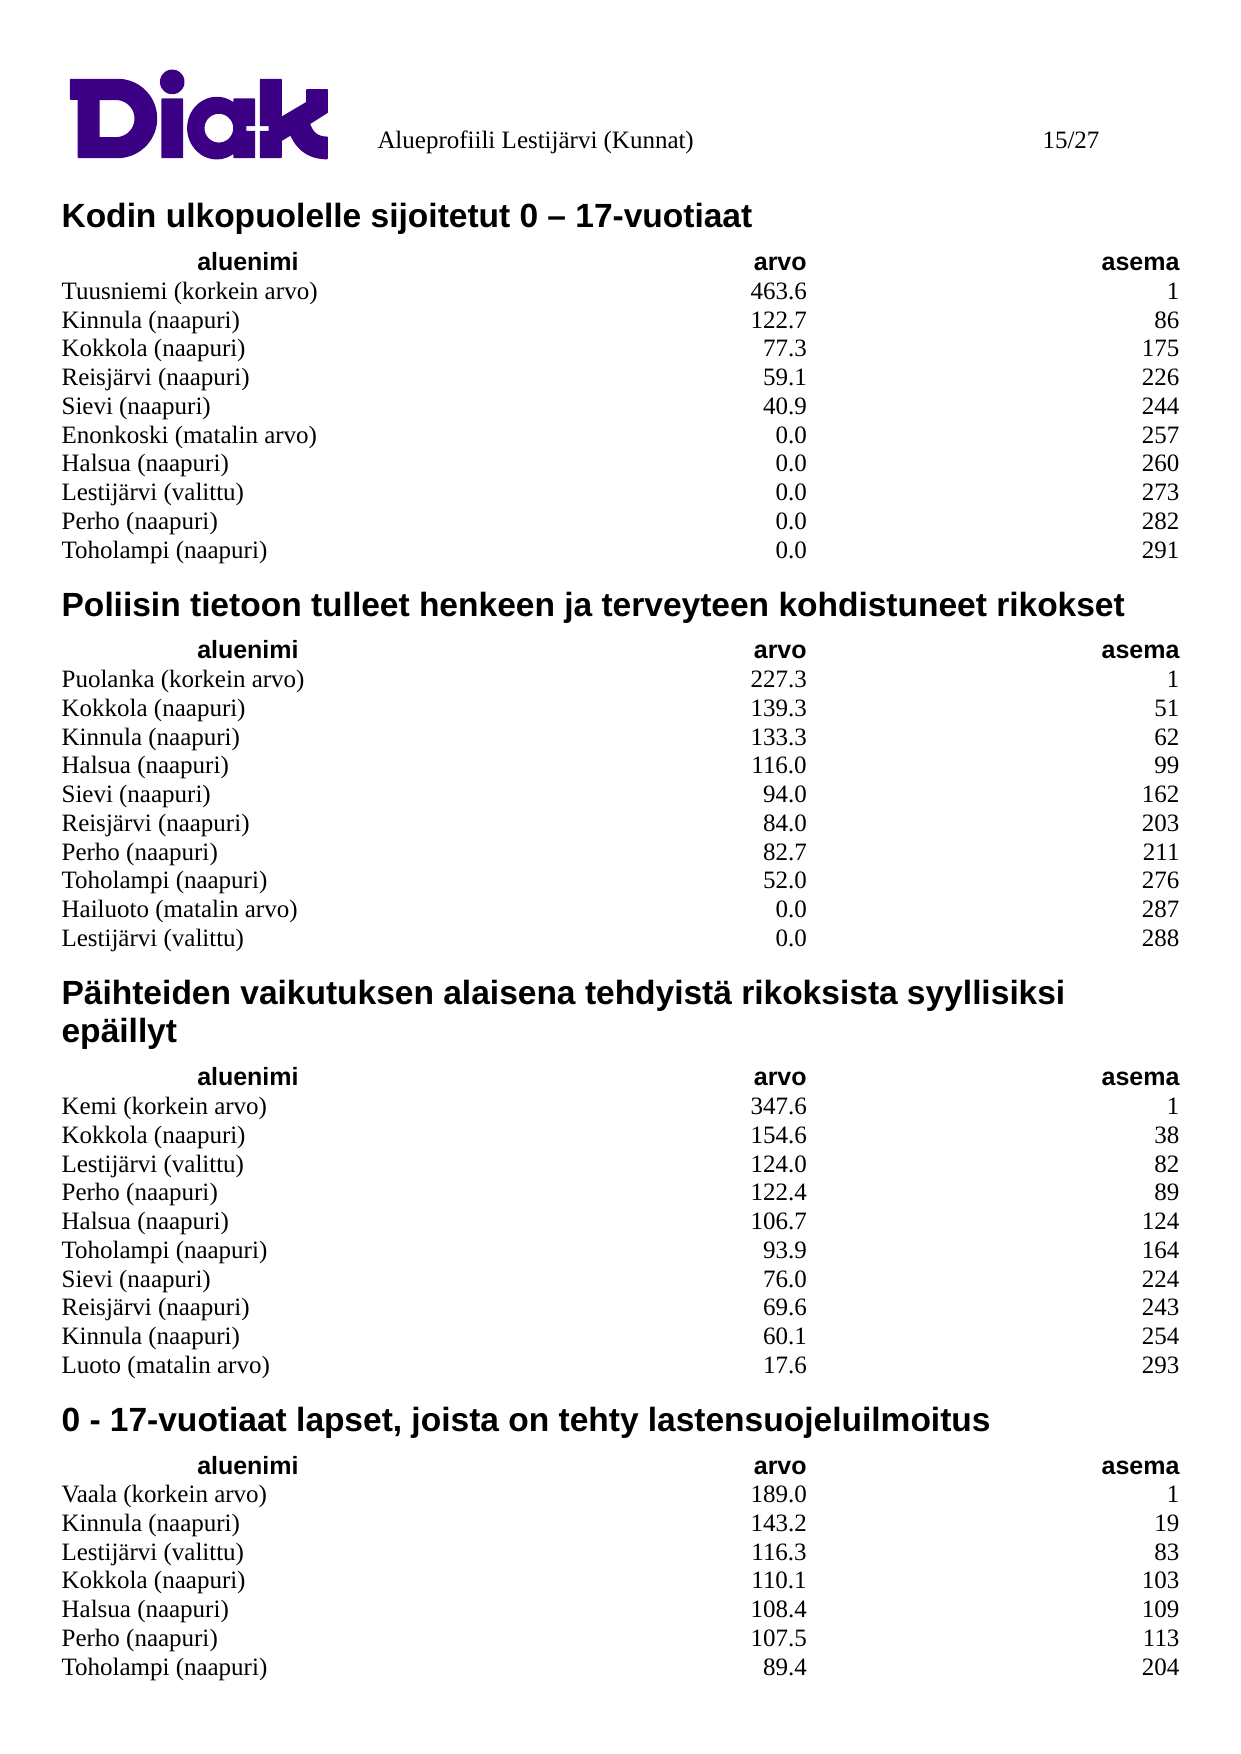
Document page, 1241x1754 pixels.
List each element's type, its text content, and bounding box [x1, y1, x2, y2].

table_cell 282 [806, 506, 1179, 535]
table_header asema [806, 1451, 1179, 1479]
table_cell 124.0 [434, 1149, 806, 1177]
table_cell 76.0 [434, 1264, 806, 1292]
table_header aluenimi [61, 247, 434, 276]
table_cell 0.0 [434, 506, 806, 535]
table_cell 288 [806, 923, 1179, 952]
table_cell 82 [806, 1149, 1179, 1177]
table_cell 1 [806, 276, 1179, 305]
table_cell 1 [806, 1091, 1179, 1120]
table_cell 38 [806, 1120, 1179, 1149]
table_cell 60.1 [434, 1321, 806, 1350]
table_cell 103 [806, 1566, 1179, 1594]
table_cell Halsua (naapuri) [61, 449, 434, 477]
table_cell Sievi (naapuri) [61, 1264, 434, 1292]
table_cell Reisjärvi (naapuri) [61, 362, 434, 391]
table_cell 84.0 [434, 808, 806, 837]
table_cell 347.6 [434, 1091, 806, 1120]
table_header aluenimi [61, 636, 434, 664]
table_cell Halsua (naapuri) [61, 1594, 434, 1623]
table_cell 124 [806, 1206, 1179, 1235]
table_cell 0.0 [434, 449, 806, 477]
table_cell 116.3 [434, 1537, 806, 1566]
subtitle 0 - 17-vuotiaat lapset, joista on tehty lastensuojeluilmoitus [61, 1399, 1179, 1438]
table_cell 1 [806, 1479, 1179, 1508]
table_cell Sievi (naapuri) [61, 391, 434, 420]
table_cell 257 [806, 420, 1179, 448]
table_cell Reisjärvi (naapuri) [61, 1293, 434, 1321]
table_cell 154.6 [434, 1120, 806, 1149]
table_cell 133.3 [434, 722, 806, 751]
table_cell 59.1 [434, 362, 806, 391]
table_cell 226 [806, 362, 1179, 391]
table_cell Kokkola (naapuri) [61, 693, 434, 722]
table_cell Kokkola (naapuri) [61, 1120, 434, 1149]
table_cell Toholampi (naapuri) [61, 1652, 434, 1681]
table_cell 113 [806, 1623, 1179, 1652]
table_cell 62 [806, 722, 1179, 751]
table_header arvo [434, 636, 806, 664]
table_header aluenimi [61, 1063, 434, 1091]
table_cell 83 [806, 1537, 1179, 1566]
table_cell Tuusniemi (korkein arvo) [61, 276, 434, 305]
table_cell Kokkola (naapuri) [61, 334, 434, 362]
table_cell 211 [806, 837, 1179, 866]
table_cell Toholampi (naapuri) [61, 866, 434, 894]
table_cell Vaala (korkein arvo) [61, 1479, 434, 1508]
table_cell 77.3 [434, 334, 806, 362]
table_cell Lestijärvi (valittu) [61, 1537, 434, 1566]
table_cell 189.0 [434, 1479, 806, 1508]
table_cell 108.4 [434, 1594, 806, 1623]
table_cell 273 [806, 477, 1179, 506]
table_header arvo [434, 1063, 806, 1091]
table_cell 203 [806, 808, 1179, 837]
table_cell Enonkoski (matalin arvo) [61, 420, 434, 448]
table_cell Lestijärvi (valittu) [61, 1149, 434, 1177]
table_cell 110.1 [434, 1566, 806, 1594]
table_cell 164 [806, 1235, 1179, 1264]
table_cell 94.0 [434, 779, 806, 808]
table_cell Halsua (naapuri) [61, 751, 434, 779]
table_cell 1 [806, 664, 1179, 693]
table_cell 0.0 [434, 923, 806, 952]
table_cell 82.7 [434, 837, 806, 866]
table_cell 175 [806, 334, 1179, 362]
table_cell Toholampi (naapuri) [61, 1235, 434, 1264]
table_header asema [806, 247, 1179, 276]
table_cell 224 [806, 1264, 1179, 1292]
table_cell 122.4 [434, 1178, 806, 1206]
table_cell 51 [806, 693, 1179, 722]
table_header arvo [434, 1451, 806, 1479]
table_cell 122.7 [434, 305, 806, 333]
table_cell Hailuoto (matalin arvo) [61, 894, 434, 923]
table_cell 204 [806, 1652, 1179, 1681]
table_cell Sievi (naapuri) [61, 779, 434, 808]
table_cell 162 [806, 779, 1179, 808]
table_cell 107.5 [434, 1623, 806, 1652]
table_cell 109 [806, 1594, 1179, 1623]
table_cell Kokkola (naapuri) [61, 1566, 434, 1594]
table_cell 260 [806, 449, 1179, 477]
table_cell Puolanka (korkein arvo) [61, 664, 434, 693]
table_cell Luoto (matalin arvo) [61, 1350, 434, 1379]
table_cell 293 [806, 1350, 1179, 1379]
subtitle Päihteiden vaikutuksen alaisena tehdyistä rikoksista syyllisiksi epäillyt [61, 973, 1179, 1050]
table_cell 99 [806, 751, 1179, 779]
table_cell Lestijärvi (valittu) [61, 477, 434, 506]
table_cell Perho (naapuri) [61, 1623, 434, 1652]
table_cell 143.2 [434, 1508, 806, 1537]
table_cell 116.0 [434, 751, 806, 779]
table_cell Perho (naapuri) [61, 1178, 434, 1206]
table_cell 227.3 [434, 664, 806, 693]
table_cell Reisjärvi (naapuri) [61, 808, 434, 837]
table_cell 0.0 [434, 894, 806, 923]
table_cell Kinnula (naapuri) [61, 305, 434, 333]
table_header asema [806, 636, 1179, 664]
table_cell 40.9 [434, 391, 806, 420]
table_header aluenimi [61, 1451, 434, 1479]
table_cell 19 [806, 1508, 1179, 1537]
table_cell 0.0 [434, 477, 806, 506]
table_cell Lestijärvi (valittu) [61, 923, 434, 952]
table_cell Kinnula (naapuri) [61, 1321, 434, 1350]
table_cell 89.4 [434, 1652, 806, 1681]
table_cell 291 [806, 535, 1179, 563]
table_cell Perho (naapuri) [61, 506, 434, 535]
table_cell 0.0 [434, 420, 806, 448]
table_cell 52.0 [434, 866, 806, 894]
table_cell 69.6 [434, 1293, 806, 1321]
table_cell 139.3 [434, 693, 806, 722]
table_cell 254 [806, 1321, 1179, 1350]
table_cell 276 [806, 866, 1179, 894]
table_cell Kinnula (naapuri) [61, 722, 434, 751]
table_cell Halsua (naapuri) [61, 1206, 434, 1235]
subtitle Kodin ulkopuolelle sijoitetut 0 – 17-vuotiaat [61, 196, 1179, 235]
table_cell 17.6 [434, 1350, 806, 1379]
table_cell 244 [806, 391, 1179, 420]
table_cell Toholampi (naapuri) [61, 535, 434, 563]
table_cell 0.0 [434, 535, 806, 563]
table_header arvo [434, 247, 806, 276]
table_cell 106.7 [434, 1206, 806, 1235]
table_cell Kemi (korkein arvo) [61, 1091, 434, 1120]
table_cell Perho (naapuri) [61, 837, 434, 866]
table_cell 287 [806, 894, 1179, 923]
table_cell 93.9 [434, 1235, 806, 1264]
table_cell 89 [806, 1178, 1179, 1206]
table_cell 243 [806, 1293, 1179, 1321]
table_cell 463.6 [434, 276, 806, 305]
table_cell Kinnula (naapuri) [61, 1508, 434, 1537]
table_header asema [806, 1063, 1179, 1091]
subtitle Poliisin tietoon tulleet henkeen ja terveyteen kohdistuneet rikokset [61, 584, 1179, 623]
table_cell 86 [806, 305, 1179, 333]
